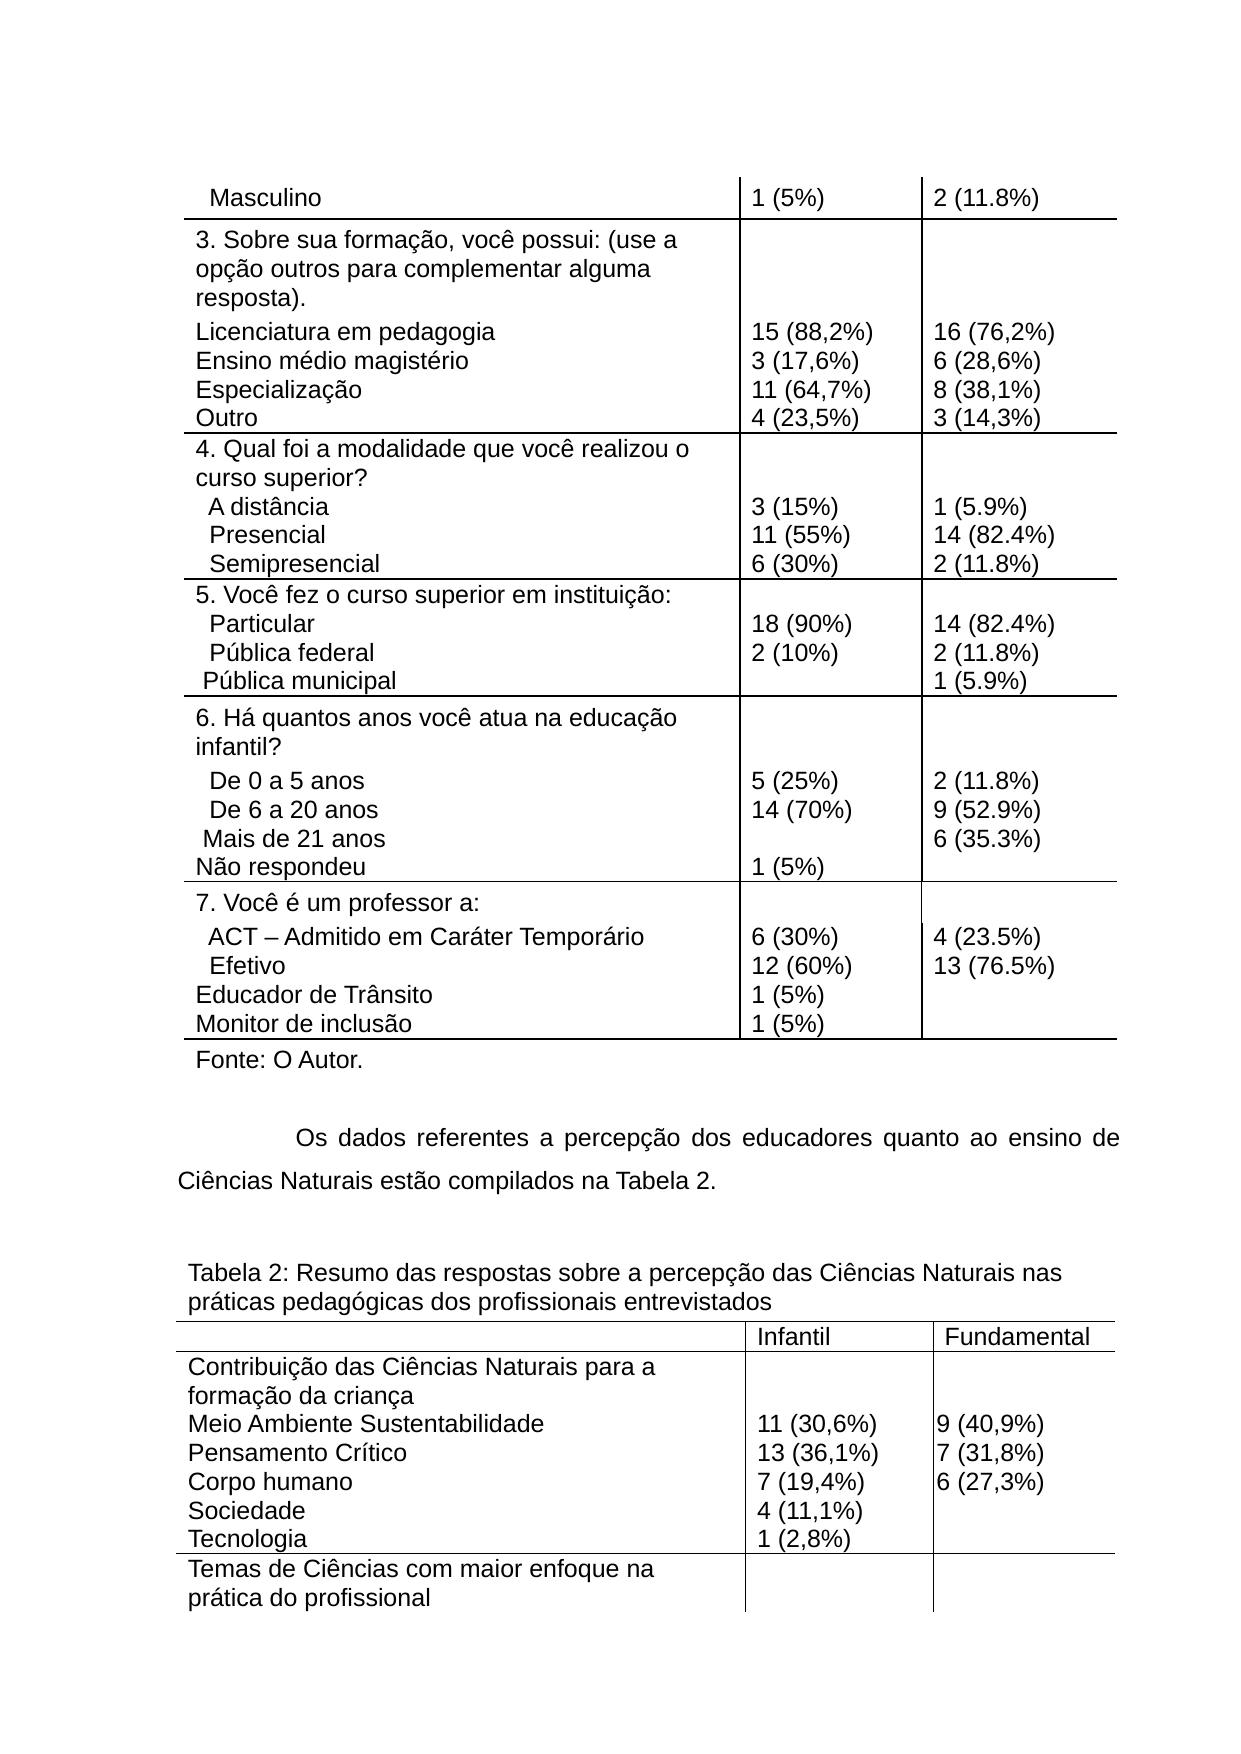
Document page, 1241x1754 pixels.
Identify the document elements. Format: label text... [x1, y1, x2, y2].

table_cell 2 (11.8%) [923, 638, 1117, 666]
table_cell [923, 434, 1117, 492]
table_cell 9 (40,9%) [934, 1410, 1115, 1438]
table_cell 2 (11.8%) [923, 549, 1117, 578]
table_cell 1 (5%) [741, 980, 921, 1009]
table_cell [741, 666, 921, 695]
table_cell [934, 1496, 1115, 1524]
table_cell De 0 a 5 anos [184, 766, 739, 795]
table_cell Educador de Trânsito [184, 980, 739, 1009]
table_cell Presencial [184, 521, 739, 549]
table_cell Outro [184, 404, 739, 432]
table_cell [741, 434, 921, 492]
table_cell Licenciatura em pedagogia [184, 317, 739, 346]
table_cell [741, 220, 921, 317]
table_cell 14 (82.4%) [923, 609, 1117, 638]
table_cell 1 (2,8%) [746, 1525, 933, 1553]
table_cell [923, 220, 1117, 317]
table_cell 6 (35.3%) [923, 824, 1117, 852]
table_cell Pública federal [184, 638, 739, 666]
table_cell Fonte: O Autor. [184, 1040, 1117, 1080]
table_cell 11 (55%) [741, 521, 921, 549]
table_cell Monitor de inclusão [184, 1009, 739, 1037]
table_cell 1 (5%) [741, 853, 921, 881]
table_cell 3. Sobre sua formação, você possui: (use a opção outros para complementar alguma resposta). [184, 220, 739, 317]
table_cell Meio Ambiente Sustentabilidade [176, 1410, 745, 1438]
table_cell 6. Há quantos anos você atua na educação infantil? [184, 697, 739, 766]
table_cell 14 (70%) [741, 795, 921, 824]
table_cell Masculino [184, 177, 739, 217]
table_cell Fundamental [934, 1322, 1115, 1351]
table_cell Especialização [184, 375, 739, 403]
table_cell 13 (36,1%) [746, 1438, 933, 1467]
table_cell 3 (15%) [741, 492, 921, 521]
table_cell De 6 a 20 anos [184, 795, 739, 824]
table_cell 6 (30%) [741, 549, 921, 578]
text Os dados referentes a percepção dos educadores quanto ao ensino de Ciências Naturais estão compilados na Tabela 2. [177, 1123, 1122, 1195]
table_cell 4 (23.5%) [923, 923, 1117, 951]
table_cell Corpo humano [176, 1467, 745, 1496]
table_cell 1 (5.9%) [923, 492, 1117, 521]
table_cell Pública municipal [184, 666, 739, 695]
table_cell 4. Qual foi a modalidade que você realizou o curso superior? [184, 434, 739, 492]
table_cell [741, 882, 921, 922]
table_cell 6 (30%) [741, 923, 921, 951]
table_cell Não respondeu [184, 853, 739, 881]
table_cell [923, 853, 1117, 881]
table_cell [934, 1525, 1115, 1553]
table_cell [741, 697, 921, 766]
table_cell Ensino médio magistério [184, 346, 739, 375]
table_cell 4 (23,5%) [741, 404, 921, 432]
table_cell 2 (11.8%) [923, 766, 1117, 795]
table_cell Pensamento Crítico [176, 1438, 745, 1467]
table_cell 13 (76.5%) [923, 951, 1117, 980]
table_cell [923, 980, 1117, 1009]
table_cell A distância [184, 492, 739, 521]
table_cell 1 (5%) [741, 177, 921, 217]
table_cell Contribuição das Ciências Naturais para a formação da criança [176, 1352, 745, 1409]
table_cell Semipresencial [184, 549, 739, 578]
table_cell Sociedade [176, 1496, 745, 1524]
table_cell [923, 697, 1117, 766]
table_cell [746, 1554, 933, 1612]
table_cell [741, 580, 921, 609]
table_cell 16 (76,2%) [923, 317, 1117, 346]
table_cell 14 (82.4%) [923, 521, 1117, 549]
table_cell 5. Você fez o curso superior em instituição: [184, 580, 739, 609]
table_cell 1 (5.9%) [923, 666, 1117, 695]
table_cell 6 (27,3%) [934, 1467, 1115, 1496]
table_cell 3 (14,3%) [923, 404, 1117, 432]
table_cell 2 (10%) [741, 638, 921, 666]
table_cell Temas de Ciências com maior enfoque na prática do profissional [176, 1554, 745, 1612]
table_header Tabela 2: Resumo das respostas sobre a percepção das Ciências Naturais nas práticas pedagógicas dos profissionais entrevistados [176, 1252, 1115, 1321]
table_cell 7. Você é um professor a: [184, 882, 739, 922]
table_cell [176, 1322, 745, 1351]
table_cell [746, 1352, 933, 1409]
table_cell 11 (30,6%) [746, 1410, 933, 1438]
table_cell Particular [184, 609, 739, 638]
table_cell Efetivo [184, 951, 739, 980]
table_cell Tecnologia [176, 1525, 745, 1553]
table_cell 12 (60%) [741, 951, 921, 980]
table_cell 7 (19,4%) [746, 1467, 933, 1496]
table_cell 1 (5%) [741, 1009, 921, 1037]
table_cell 5 (25%) [741, 766, 921, 795]
table_cell [741, 824, 921, 852]
table_cell 4 (11,1%) [746, 1496, 933, 1524]
table_cell [923, 580, 1117, 609]
table_cell 9 (52.9%) [923, 795, 1117, 824]
table_cell [922, 882, 1117, 922]
table_cell 7 (31,8%) [934, 1438, 1115, 1467]
table_cell 11 (64,7%) [741, 375, 921, 403]
table_cell 2 (11.8%) [923, 177, 1117, 217]
table_cell 15 (88,2%) [741, 317, 921, 346]
table_cell [934, 1554, 1115, 1612]
table_cell 8 (38,1%) [923, 375, 1117, 403]
table_cell 6 (28,6%) [923, 346, 1117, 375]
table_cell 18 (90%) [741, 609, 921, 638]
table_cell Mais de 21 anos [184, 824, 739, 852]
table_cell 3 (17,6%) [741, 346, 921, 375]
table_cell ACT – Admitido em Caráter Temporário [184, 923, 739, 951]
table_cell [934, 1352, 1115, 1409]
table_cell [923, 1009, 1117, 1037]
table_cell Infantil [746, 1322, 933, 1351]
